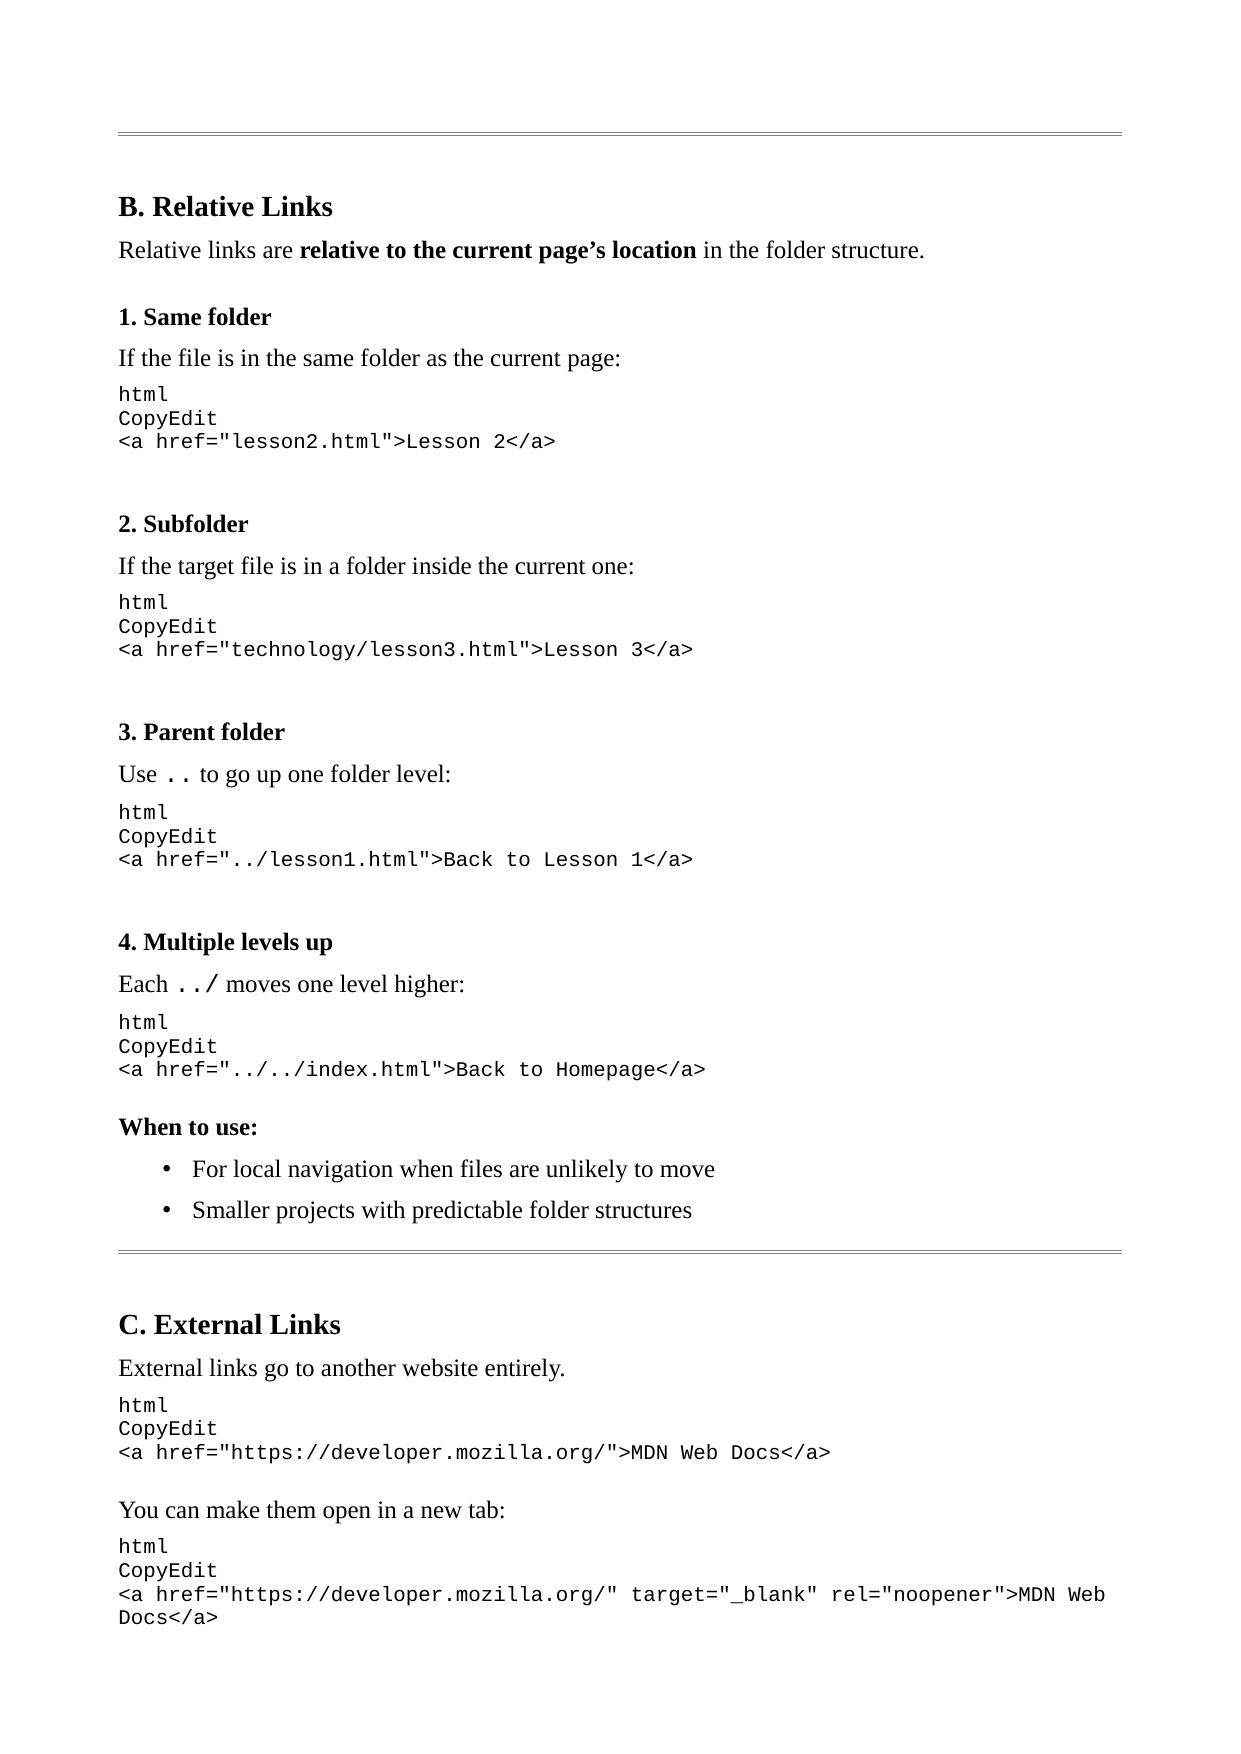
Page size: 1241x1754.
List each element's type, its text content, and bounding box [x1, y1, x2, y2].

text <a href="lesson2.html">Lesson 2</a> [118, 431, 1122, 455]
text html [118, 1012, 1122, 1036]
text You can make them open in a new tab: [118, 1495, 1122, 1524]
text html [118, 802, 1122, 826]
text html [118, 1536, 1122, 1560]
text CopyEdit [118, 1036, 1122, 1059]
text External links go to another website entirely. [118, 1353, 1122, 1382]
subtitle 1. Same folder [118, 302, 1122, 330]
text When to use: [118, 1112, 1122, 1141]
text <a href="https://developer.mozilla.org/">MDN Web Docs</a> [118, 1442, 1122, 1466]
text <a href="https://developer.mozilla.org/" target="_blank" rel="noopener">MDN Web Docs</a> [118, 1583, 1122, 1631]
text html [118, 1394, 1122, 1418]
subtitle C. External Links [118, 1307, 1122, 1341]
text CopyEdit [118, 1418, 1122, 1442]
text <a href="../../index.html">Back to Homepage</a> [118, 1059, 1122, 1083]
text Use .. to go up one folder level: [118, 759, 1122, 789]
text CopyEdit [118, 408, 1122, 431]
text CopyEdit [118, 616, 1122, 639]
subtitle 2. Subfolder [118, 509, 1122, 538]
subtitle 4. Multiple levels up [118, 927, 1122, 956]
text <a href="../lesson1.html">Back to Lesson 1</a> [118, 849, 1122, 873]
text Each ../ moves one level higher: [118, 969, 1122, 999]
subtitle B. Relative Links [118, 189, 1122, 223]
text CopyEdit [118, 826, 1122, 849]
list Smaller projects with predictable folder structures [162, 1195, 1122, 1224]
text <a href="technology/lesson3.html">Lesson 3</a> [118, 639, 1122, 663]
text Relative links are relative to the current page’s location in the folder structure. [118, 235, 1122, 264]
text CopyEdit [118, 1560, 1122, 1583]
subtitle 3. Parent folder [118, 717, 1122, 746]
text html [118, 592, 1122, 616]
text html [118, 384, 1122, 408]
text If the file is in the same folder as the current page: [118, 343, 1122, 372]
list For local navigation when files are unlikely to move [162, 1154, 1122, 1182]
text If the target file is in a folder inside the current one: [118, 551, 1122, 579]
